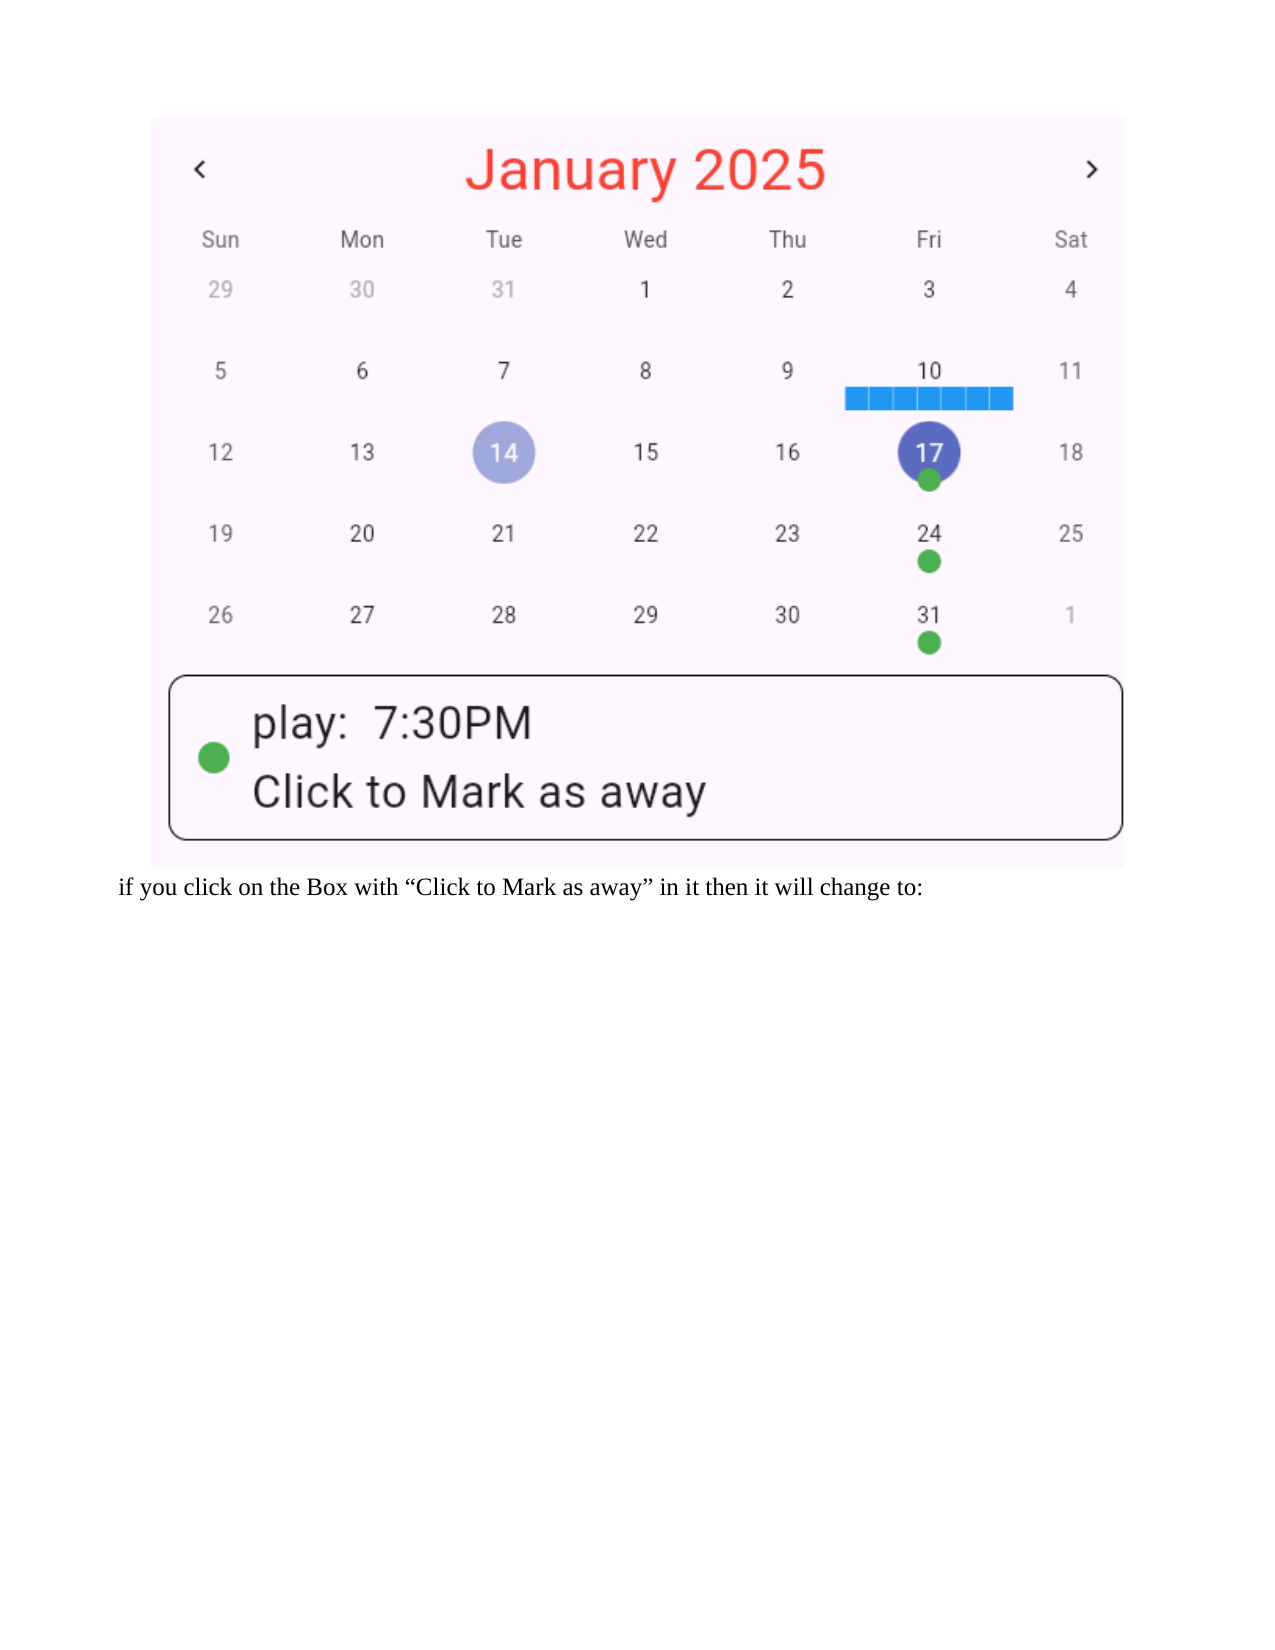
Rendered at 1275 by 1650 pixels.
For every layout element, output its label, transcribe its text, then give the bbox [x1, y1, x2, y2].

picture [150, 118, 1125, 869]
text if you click on the Box with “Click to Mark as away” in it then it will change to: [118, 856, 1157, 901]
